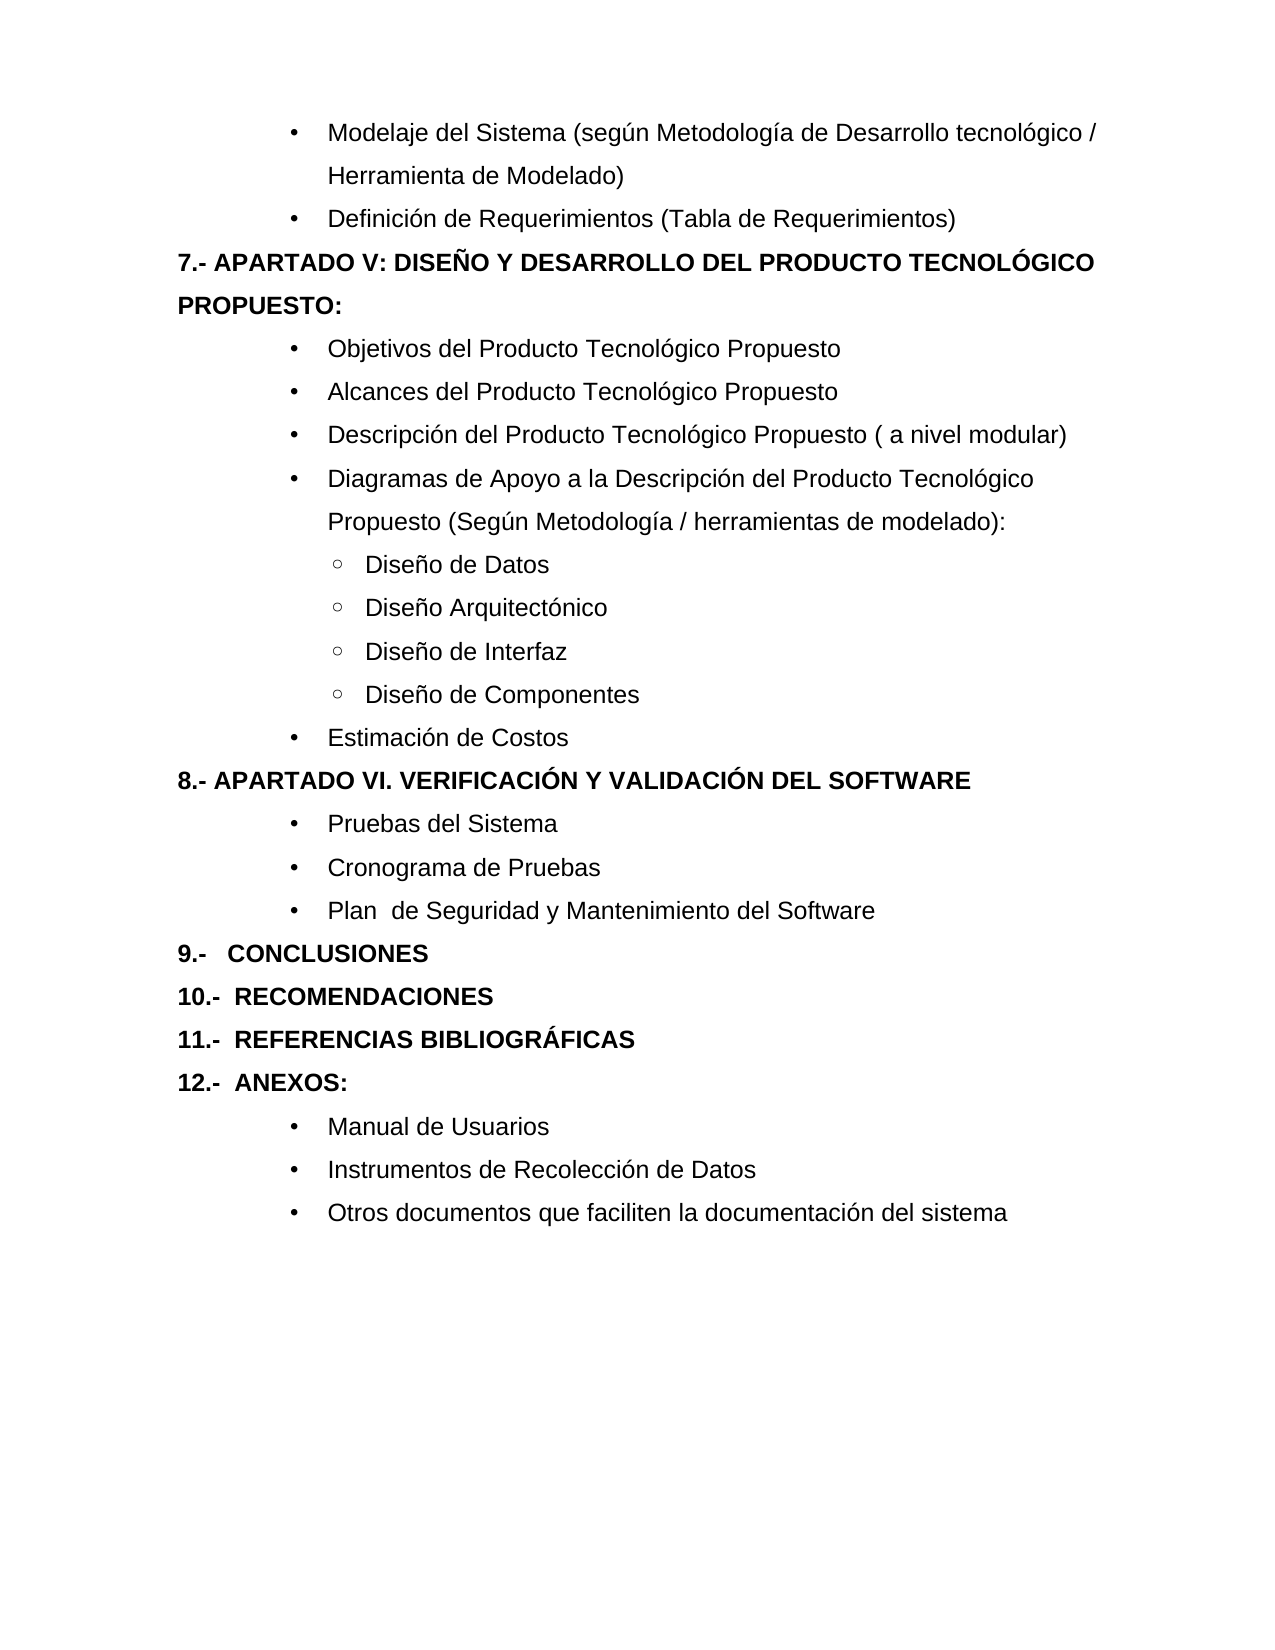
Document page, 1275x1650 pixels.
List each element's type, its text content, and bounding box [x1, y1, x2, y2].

list Descripción del Producto Tecnológico Propuesto ( a nivel modular) [290, 420, 1098, 449]
list Pruebas del Sistema [290, 809, 1098, 838]
list Cronograma de Pruebas [290, 852, 1098, 881]
text 12.- ANEXOS: [177, 1068, 1098, 1097]
list Diagramas de Apoyo a la Descripción del Producto Tecnológico Propuesto (Según Metodología / herramientas de modelado): [290, 464, 1098, 536]
list Instrumentos de Recolección de Datos [290, 1155, 1098, 1183]
text 7.- APARTADO V: DISEÑO Y DESARROLLO DEL PRODUCTO TECNOLÓGICO PROPUESTO: [177, 248, 1098, 319]
list Plan de Seguridad y Mantenimiento del Software [290, 896, 1098, 924]
list Modelaje del Sistema (según Metodología de Desarrollo tecnológico / Herramienta de Modelado) [290, 118, 1098, 190]
text 11.- REFERENCIAS BIBLIOGRÁFICAS [177, 1025, 1098, 1054]
text 10.- RECOMENDACIONES [177, 982, 1098, 1011]
list Alcances del Producto Tecnológico Propuesto [290, 377, 1098, 406]
text 8.- APARTADO VI. VERIFICACIÓN Y VALIDACIÓN DEL SOFTWARE [177, 766, 1098, 795]
list Manual de Usuarios [290, 1111, 1098, 1140]
list Estimación de Costos [290, 723, 1098, 752]
list Definición de Requerimientos (Tabla de Requerimientos) [290, 204, 1098, 233]
text 9.- CONCLUSIONES [177, 939, 1098, 968]
list Objetivos del Producto Tecnológico Propuesto [290, 334, 1098, 363]
list Diseño de Interfaz [327, 636, 1098, 665]
list Diseño de Componentes [327, 680, 1098, 708]
list Diseño de Datos [327, 550, 1098, 579]
list Diseño Arquitectónico [327, 593, 1098, 622]
list Otros documentos que faciliten la documentación del sistema [290, 1198, 1098, 1227]
